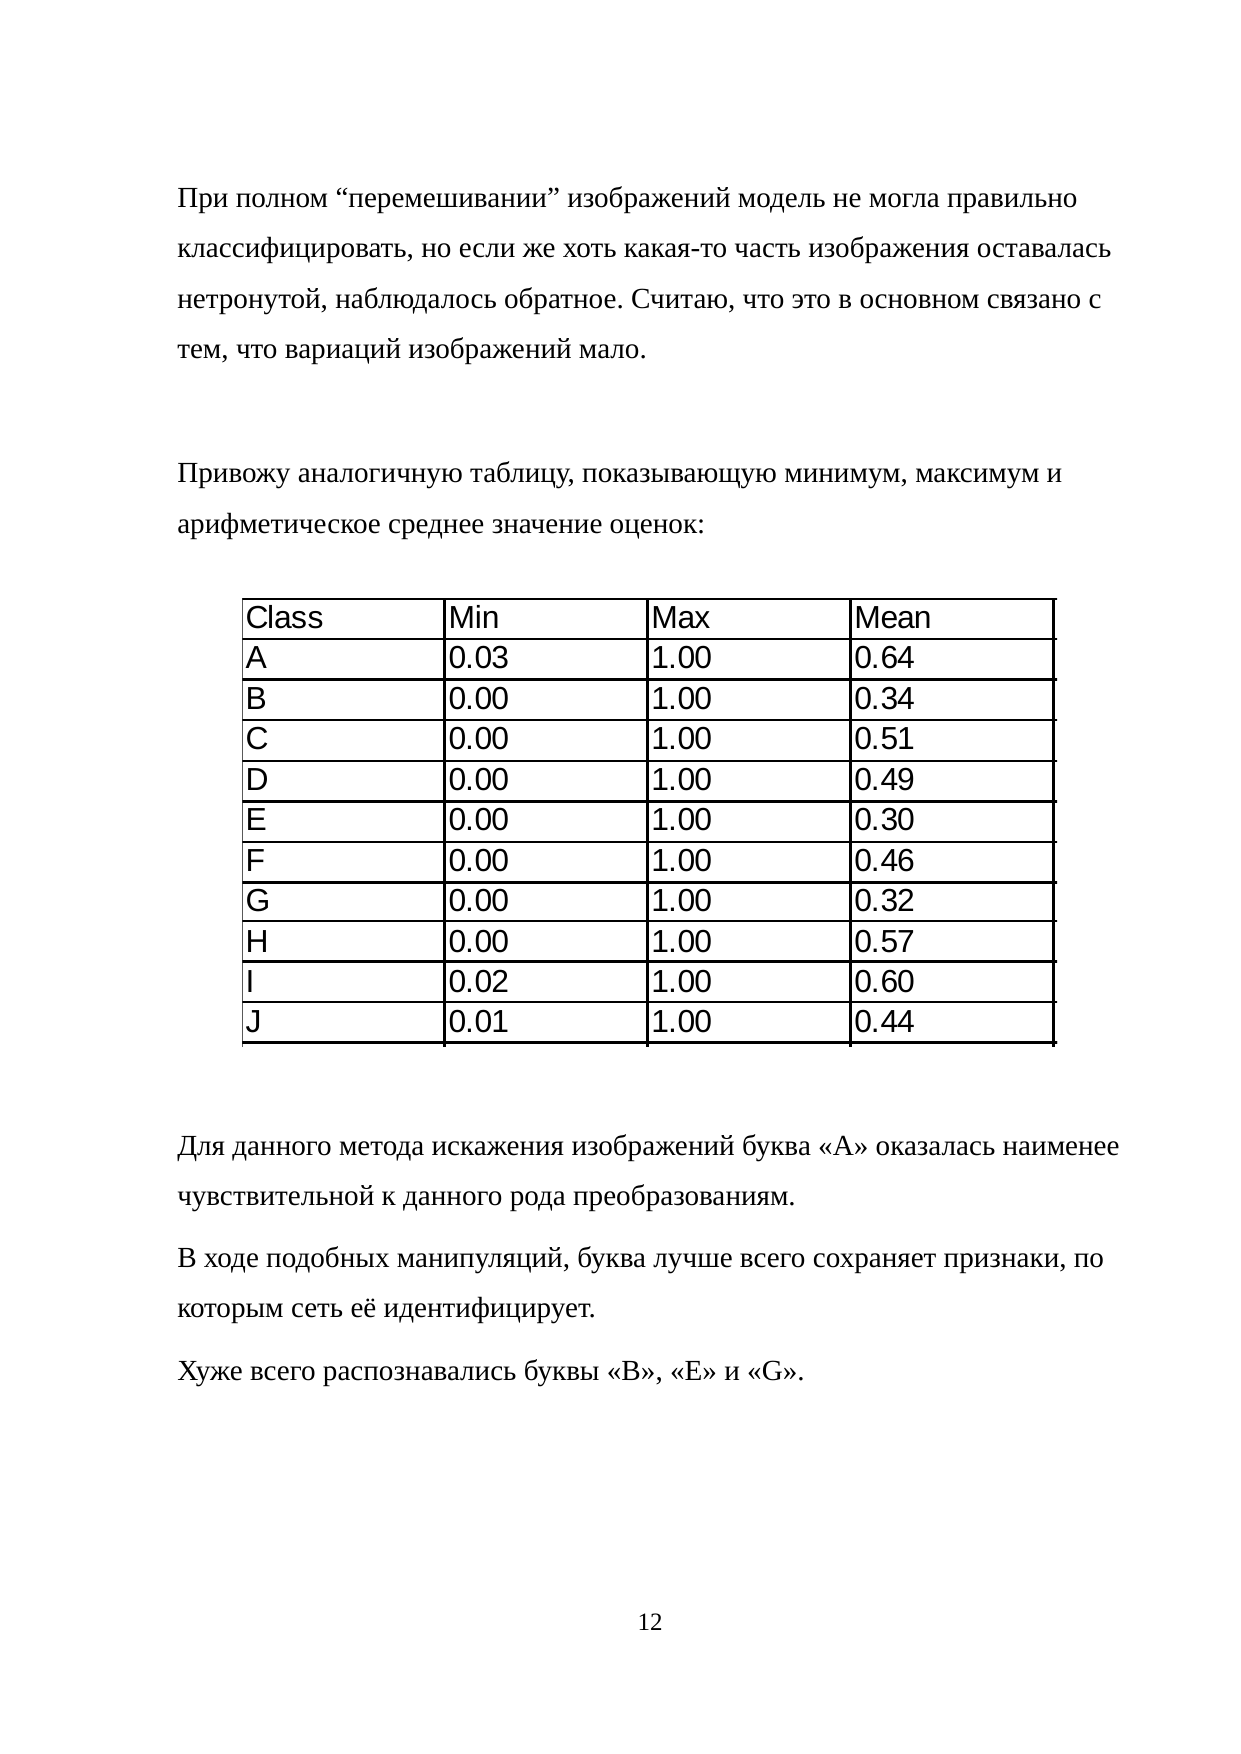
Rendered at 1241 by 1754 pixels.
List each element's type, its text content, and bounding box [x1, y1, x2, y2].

text В ходе подобных манипуляций, буква лучше всего сохраняет признаки, по которым сеть её идентифицирует. [177, 1240, 1122, 1324]
text При полном “перемешивании” изображений модель не могла правильно классифицировать, но если же хоть какая-то часть изображения оставалась нетронутой, наблюдалось обратное. Считаю, что это в основном связано с тем, что вариаций изображений мало. [177, 180, 1122, 365]
text Привожу аналогичную таблицу, показывающую минимум, максимум и арифметическое среднее значение оценок: [177, 456, 1122, 539]
text Для данного метода искажения изображений буква «А» оказалась наименее чувствительной к данного рода преобразованиям. [177, 1128, 1122, 1212]
text Хуже всего распознавались буквы «B», «Е» и «G». [177, 1353, 1122, 1386]
